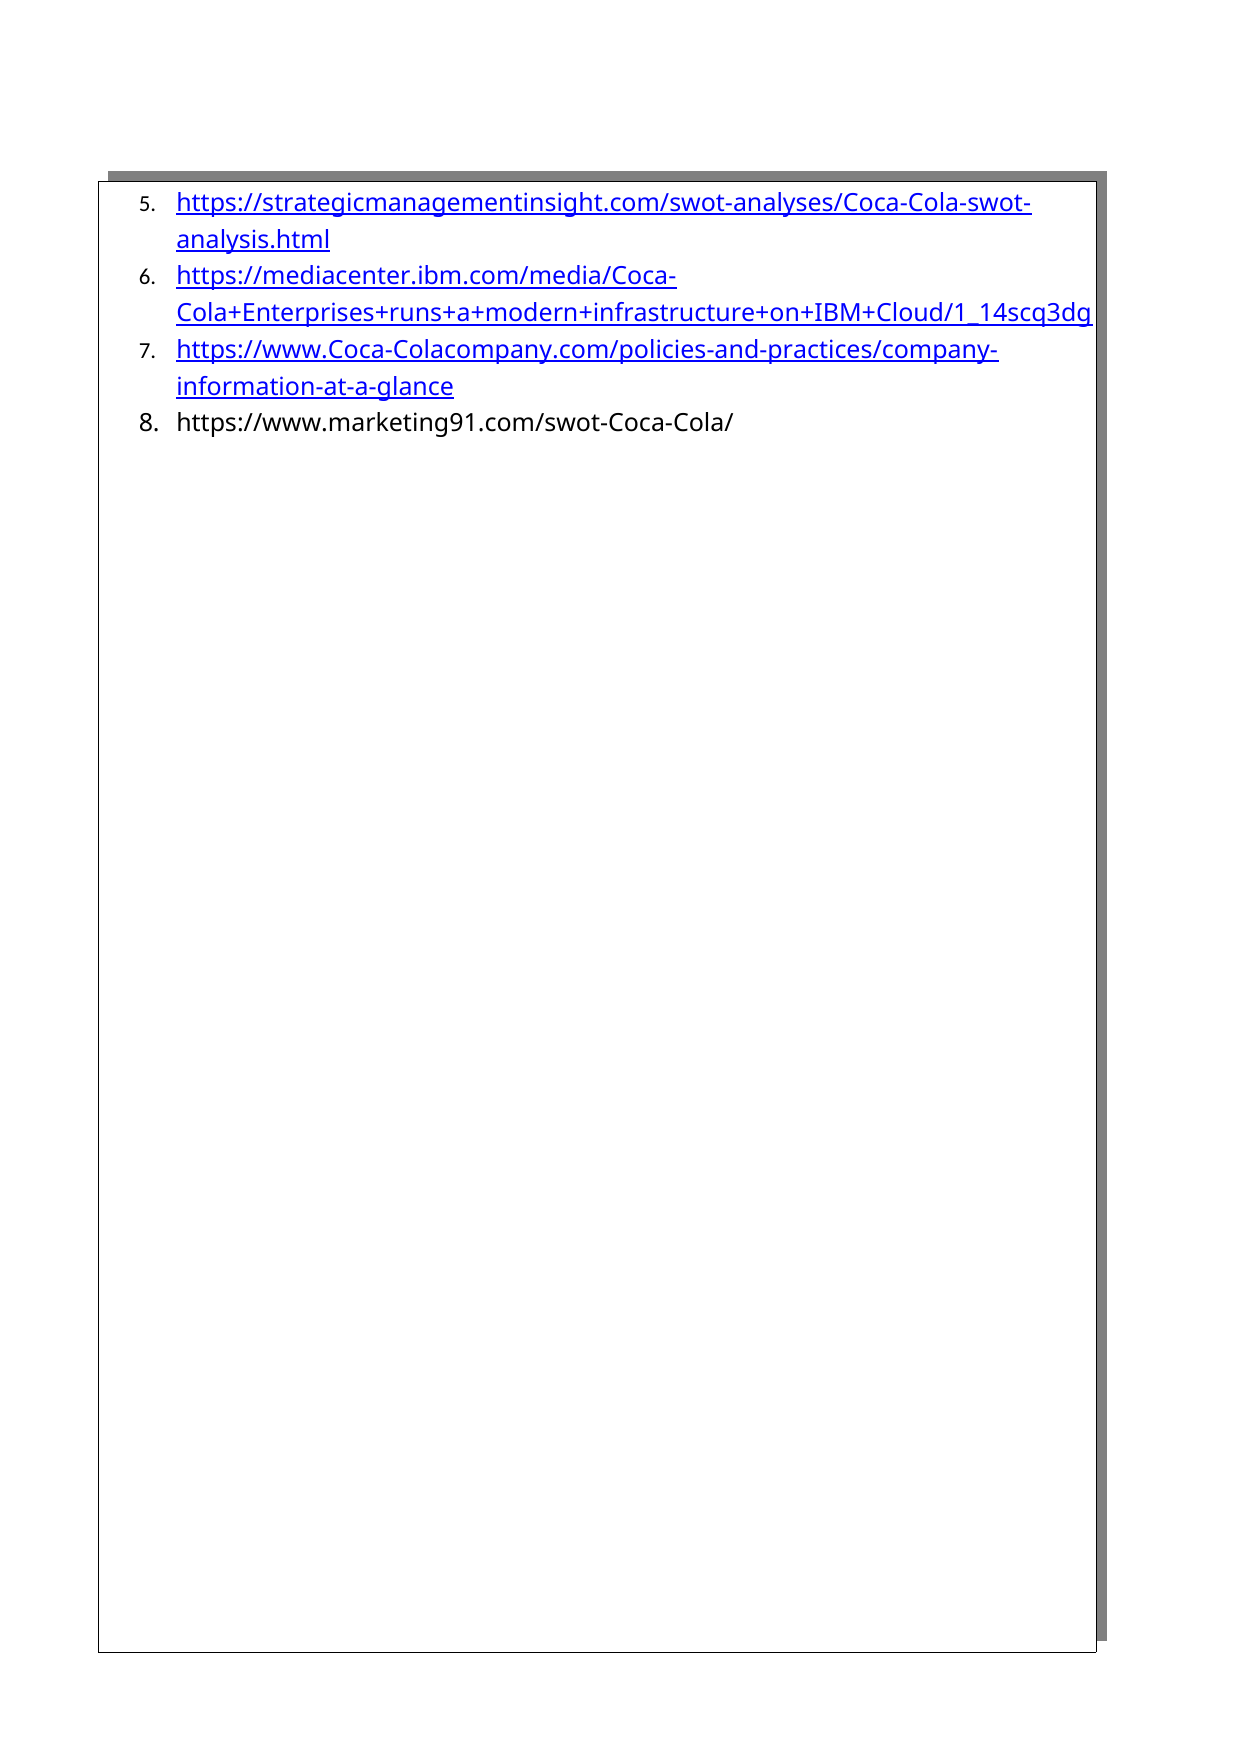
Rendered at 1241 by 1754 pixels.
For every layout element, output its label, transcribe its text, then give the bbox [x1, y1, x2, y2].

list https://strategicmanagementinsight.com/swot-analyses/Coca-Cola-swot-analysis.html [138, 184, 1093, 255]
list https://mediacenter.ibm.com/media/Coca-Cola+Enterprises+runs+a+modern+infrastructure+on+IBM+Cloud/1_14scq3dg [138, 258, 1093, 329]
list https://www.Coca-Colacompany.com/policies-and-practices/company-information-at-a-glance [138, 332, 1093, 402]
list https://www.marketing91.com/swot-Coca-Cola/ [138, 405, 1093, 439]
